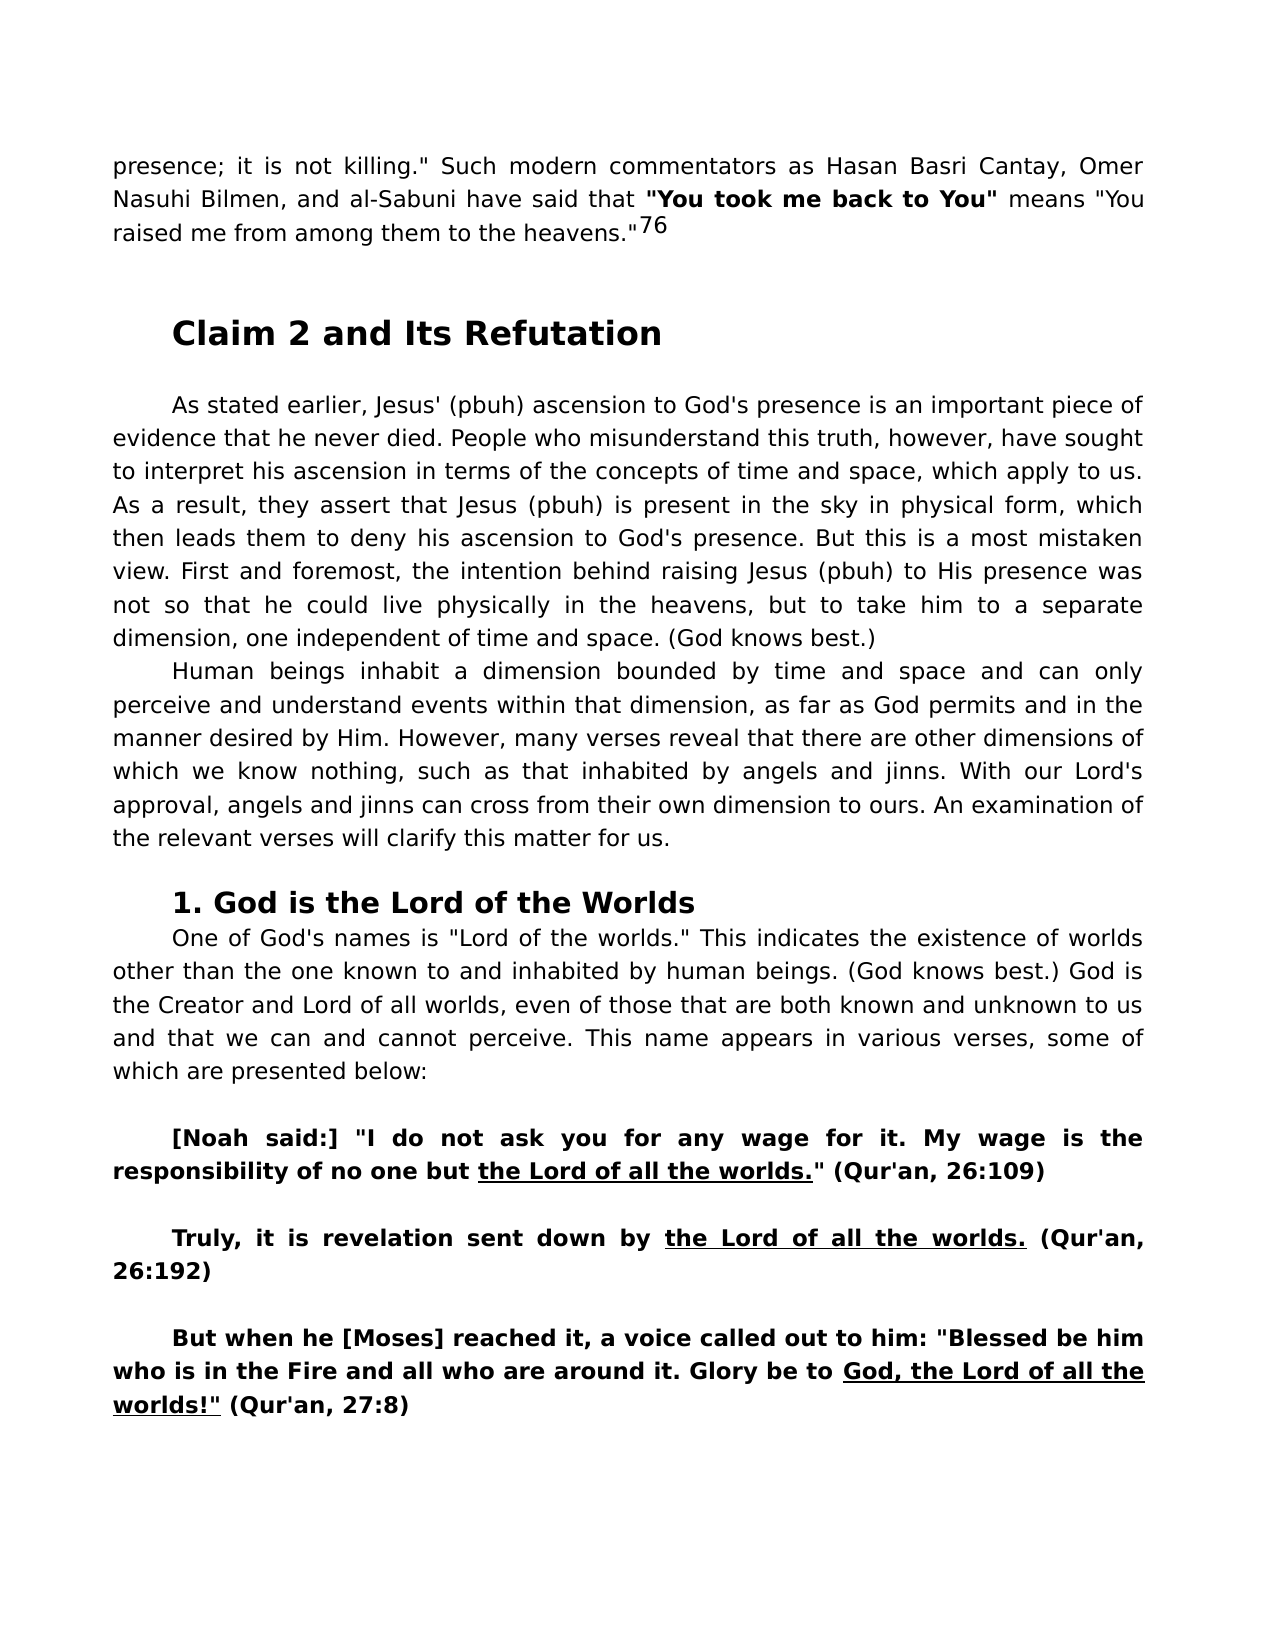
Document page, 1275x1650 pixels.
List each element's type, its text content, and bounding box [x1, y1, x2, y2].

text [Noah said:] "I do not ask you for any wage for it. My wage is the responsibility of no one but the Lord of all the worlds." (Qur'an, 26:109) [112, 1120, 1145, 1186]
text As stated earlier, Jesus' (pbuh) ascension to God's presence is an important piece of evidence that he never died. People who misunderstand this truth, however, have sought to interpret his ascension in terms of the concepts of time and space, which apply to us. As a result, they assert that Jesus (pbuh) is present in the sky in physical form, which then leads them to deny his ascension to God's presence. But this is a most mistaken view. First and foremost, the intention behind raising Jesus (pbuh) to His presence was not so that he could live physically in the heavens, but to take him to a separate dimension, one independent of time and space. (God knows best.) [112, 386, 1145, 653]
text presence; it is not killing." Such modern commentators as Hasan Basri Cantay, Omer Nasuhi Bilmen, and al-Sabuni have said that "You took me back to You" means "You raised me from among them to the heavens."76 [112, 148, 1145, 248]
text One of God's names is "Lord of the worlds." This indicates the existence of worlds other than the one known to and inhabited by human beings. (God knows best.) God is the Creator and Lord of all worlds, even of those that are both known and unknown to us and that we can and cannot perceive. This name appears in various verses, some of which are presented below: [112, 920, 1145, 1086]
text 1. God is the Lord of the Worlds [112, 886, 1145, 920]
text Human beings inhabit a dimension bounded by time and space and can only perceive and understand events within that dimension, as far as God permits and in the manner desired by Him. However, many verses reveal that there are other dimensions of which we know nothing, such as that inhabited by angels and jinns. With our Lord's approval, angels and jinns can cross from their own dimension to ours. An examination of the relevant verses will clarify this matter for us. [112, 653, 1145, 853]
text But when he [Moses] reached it, a voice called out to him: "Blessed be him who is in the Fire and all who are around it. Glory be to God, the Lord of all the worlds!" (Qur'an, 27:8) [112, 1320, 1145, 1420]
text Truly, it is revelation sent down by the Lord of all the worlds. (Qur'an, 26:192) [112, 1220, 1145, 1286]
text Claim 2 and Its Refutation [112, 314, 1145, 353]
